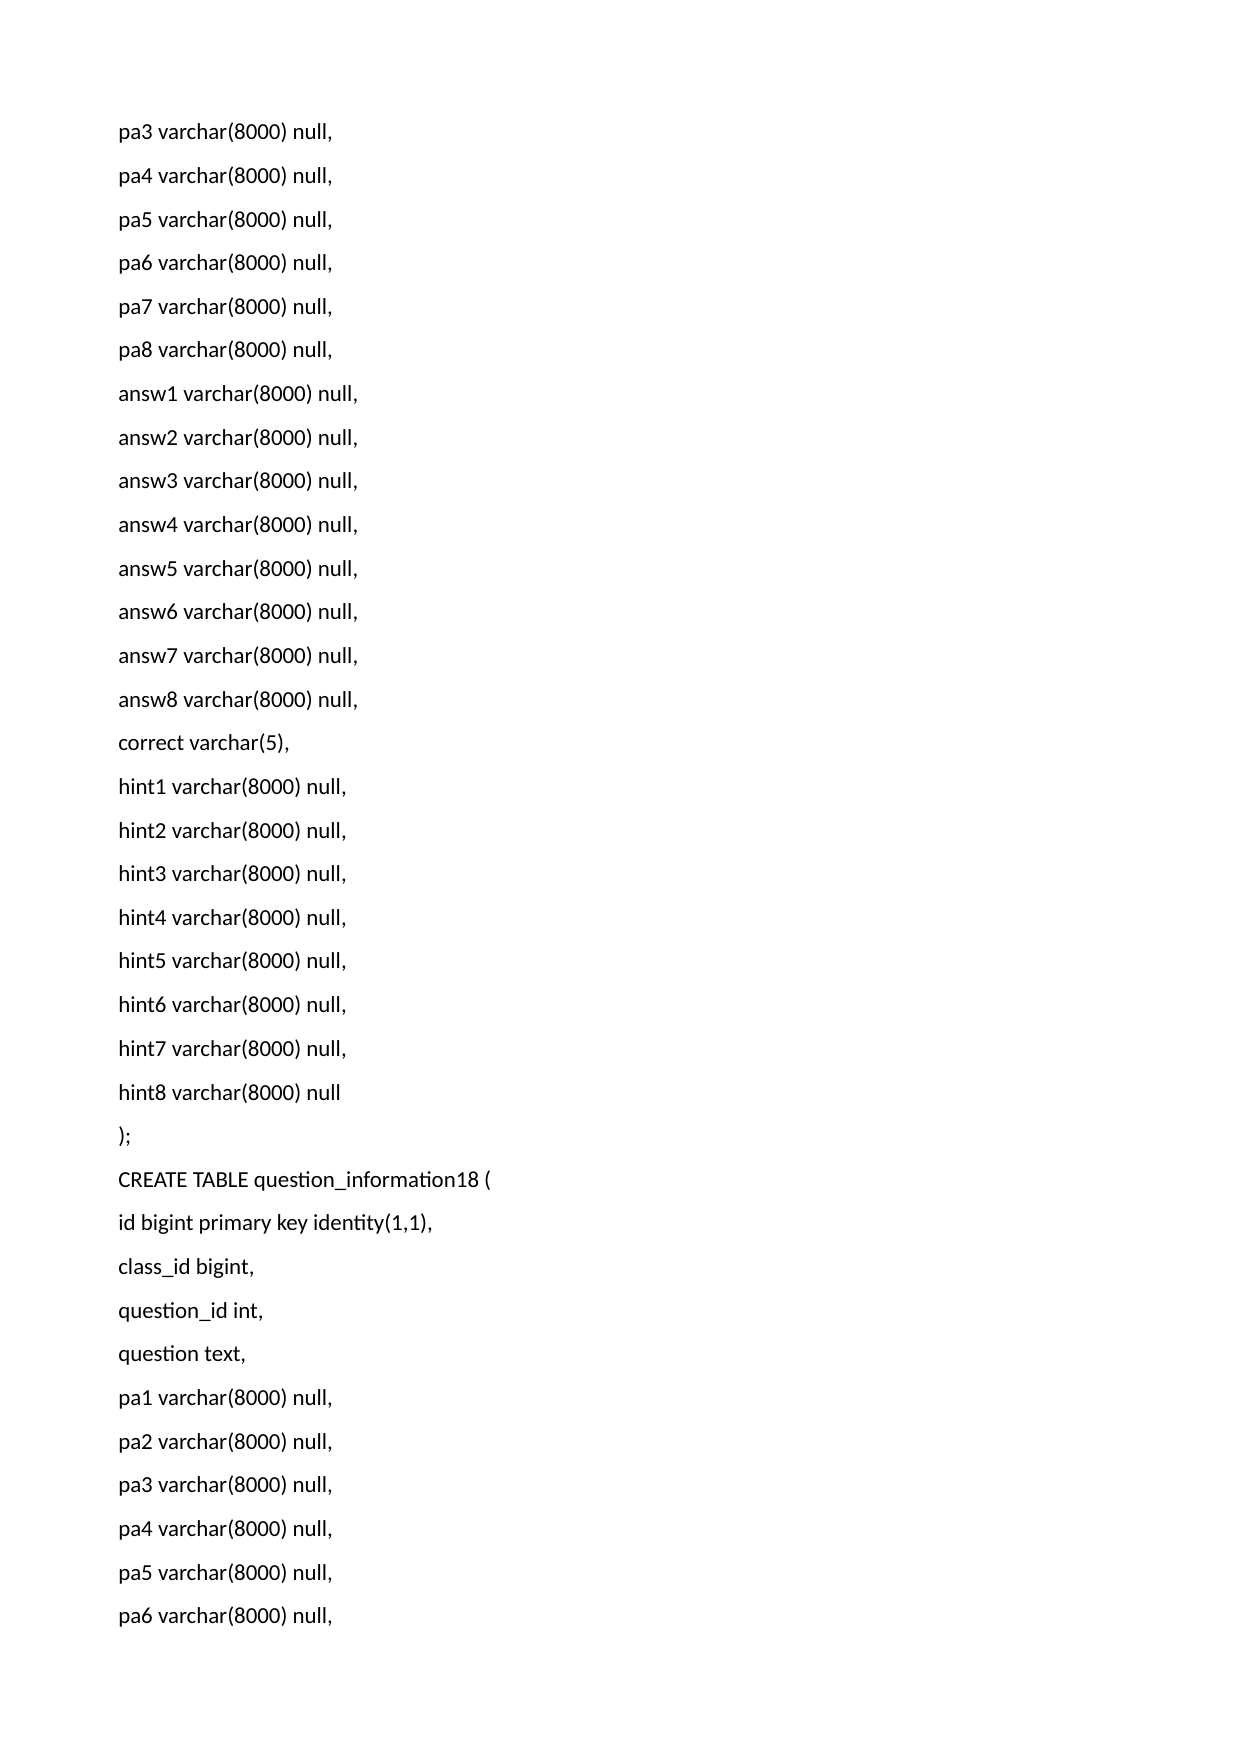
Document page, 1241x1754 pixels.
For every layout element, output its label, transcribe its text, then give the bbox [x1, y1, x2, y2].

text answ2 varchar(8000) null, [118, 424, 1122, 451]
text answ4 varchar(8000) null, [118, 511, 1122, 538]
text pa4 varchar(8000) null, [118, 162, 1122, 189]
text answ7 varchar(8000) null, [118, 642, 1122, 669]
text hint5 varchar(8000) null, [118, 947, 1122, 974]
text pa1 varchar(8000) null, [118, 1384, 1122, 1411]
text pa6 varchar(8000) null, [118, 249, 1122, 276]
text answ1 varchar(8000) null, [118, 380, 1122, 407]
text pa5 varchar(8000) null, [118, 205, 1122, 232]
text pa6 varchar(8000) null, [118, 1602, 1122, 1629]
text hint3 varchar(8000) null, [118, 860, 1122, 887]
text ); [118, 1122, 1122, 1149]
text answ5 varchar(8000) null, [118, 554, 1122, 582]
text hint1 varchar(8000) null, [118, 773, 1122, 800]
text answ6 varchar(8000) null, [118, 598, 1122, 625]
text pa3 varchar(8000) null, [118, 1471, 1122, 1498]
text pa8 varchar(8000) null, [118, 336, 1122, 363]
text answ3 varchar(8000) null, [118, 467, 1122, 494]
text hint6 varchar(8000) null, [118, 991, 1122, 1018]
text hint2 varchar(8000) null, [118, 816, 1122, 843]
text pa3 varchar(8000) null, [118, 118, 1122, 145]
text id bigint primary key identity(1,1), [118, 1209, 1122, 1236]
text pa5 varchar(8000) null, [118, 1558, 1122, 1585]
text correct varchar(5), [118, 729, 1122, 756]
text pa4 varchar(8000) null, [118, 1515, 1122, 1542]
text question_id int, [118, 1297, 1122, 1323]
text pa7 varchar(8000) null, [118, 293, 1122, 320]
text hint8 varchar(8000) null [118, 1078, 1122, 1105]
text CREATE TABLE question_information18 ( [118, 1166, 1122, 1193]
text question text, [118, 1340, 1122, 1367]
text answ8 varchar(8000) null, [118, 686, 1122, 712]
text pa2 varchar(8000) null, [118, 1427, 1122, 1454]
text hint4 varchar(8000) null, [118, 904, 1122, 931]
text hint7 varchar(8000) null, [118, 1035, 1122, 1062]
text class_id bigint, [118, 1253, 1122, 1280]
